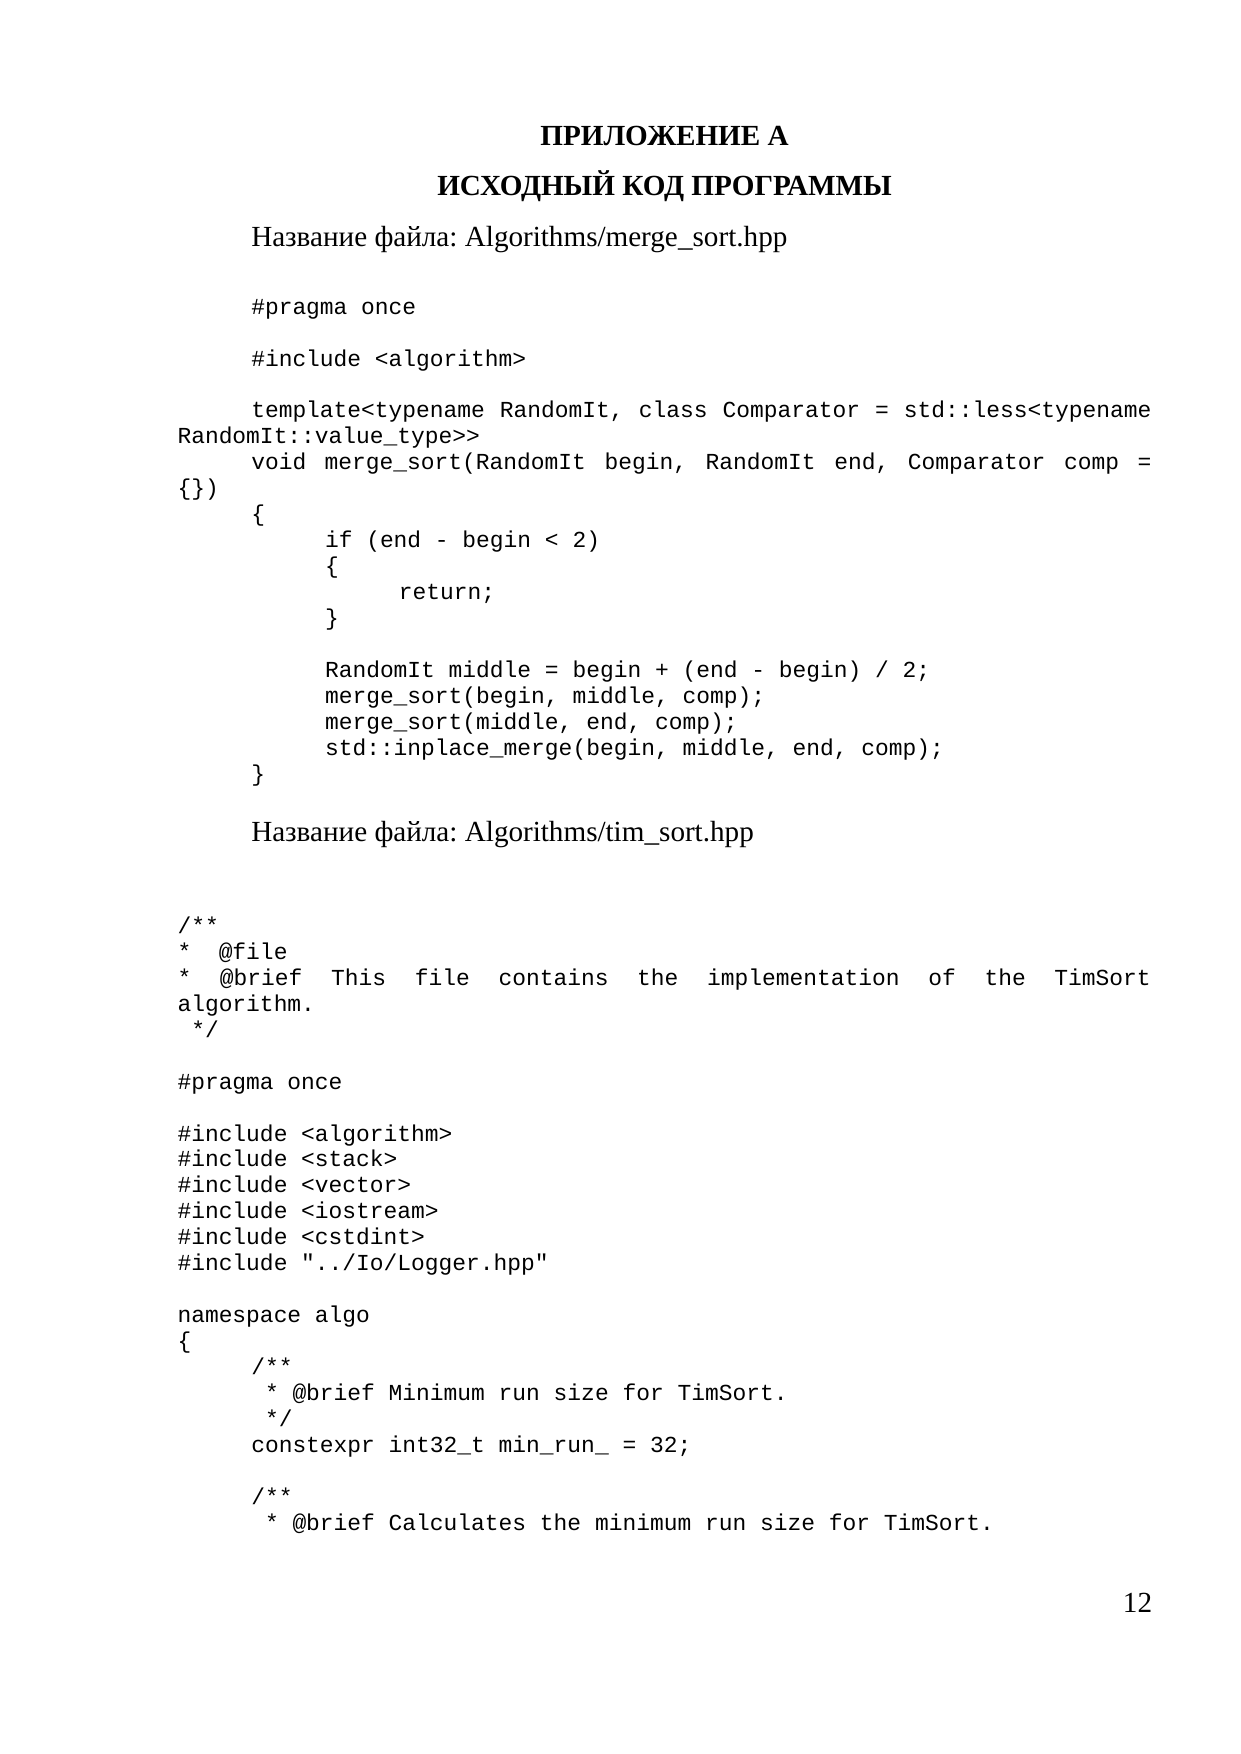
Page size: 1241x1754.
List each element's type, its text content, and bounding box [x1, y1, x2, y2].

text merge_sort(middle, end, comp); [177, 710, 1152, 736]
text /** [177, 1485, 1152, 1511]
subtitle Приложение А Исходный код программы [177, 118, 1152, 202]
text #include "../Io/Logger.hpp" [177, 1252, 1152, 1277]
text std::inplace_merge(begin, middle, end, comp); [177, 736, 1152, 762]
text * @brief Calculates the minimum run size for TimSort. [177, 1511, 1152, 1537]
text */ [177, 1018, 1152, 1044]
text #pragma once [177, 1070, 1152, 1096]
text if (end - begin < 2) [177, 528, 1152, 554]
text * @brief Minimum run size for TimSort. [177, 1381, 1152, 1407]
text #include <vector> [177, 1174, 1152, 1200]
text #pragma once [177, 295, 1152, 321]
text #include <stack> [177, 1148, 1152, 1174]
text { [177, 1329, 1152, 1355]
text { [177, 554, 1152, 580]
text return; [177, 580, 1152, 606]
text #include <cstdint> [177, 1226, 1152, 1252]
text } [177, 762, 1152, 788]
text /** [177, 1355, 1152, 1381]
text * @file [177, 940, 1152, 966]
text #include <algorithm> [177, 1122, 1152, 1148]
text RandomIt middle = begin + (end - begin) / 2; [177, 658, 1152, 684]
text */ [177, 1407, 1152, 1433]
text void merge_sort(RandomIt begin, RandomIt end, Comparator comp = {}) [177, 451, 1152, 502]
text constexpr int32_t min_run_ = 32; [177, 1433, 1152, 1459]
text /** [177, 914, 1152, 940]
text { [177, 502, 1152, 528]
text merge_sort(begin, middle, comp); [177, 684, 1152, 710]
text Название файла: Algorithms/tim_sort.hpp [177, 814, 1152, 847]
text * @brief This file contains the implementation of the TimSort algorithm. [177, 966, 1152, 1018]
text #include <algorithm> [177, 347, 1152, 373]
text namespace algo [177, 1303, 1152, 1329]
text #include <iostream> [177, 1200, 1152, 1226]
text Название файла: Algorithms/merge_sort.hpp [177, 219, 1152, 252]
text } [177, 606, 1152, 632]
text template<typename RandomIt, class Comparator = std::less<typename RandomIt::value_type>> [177, 399, 1152, 451]
